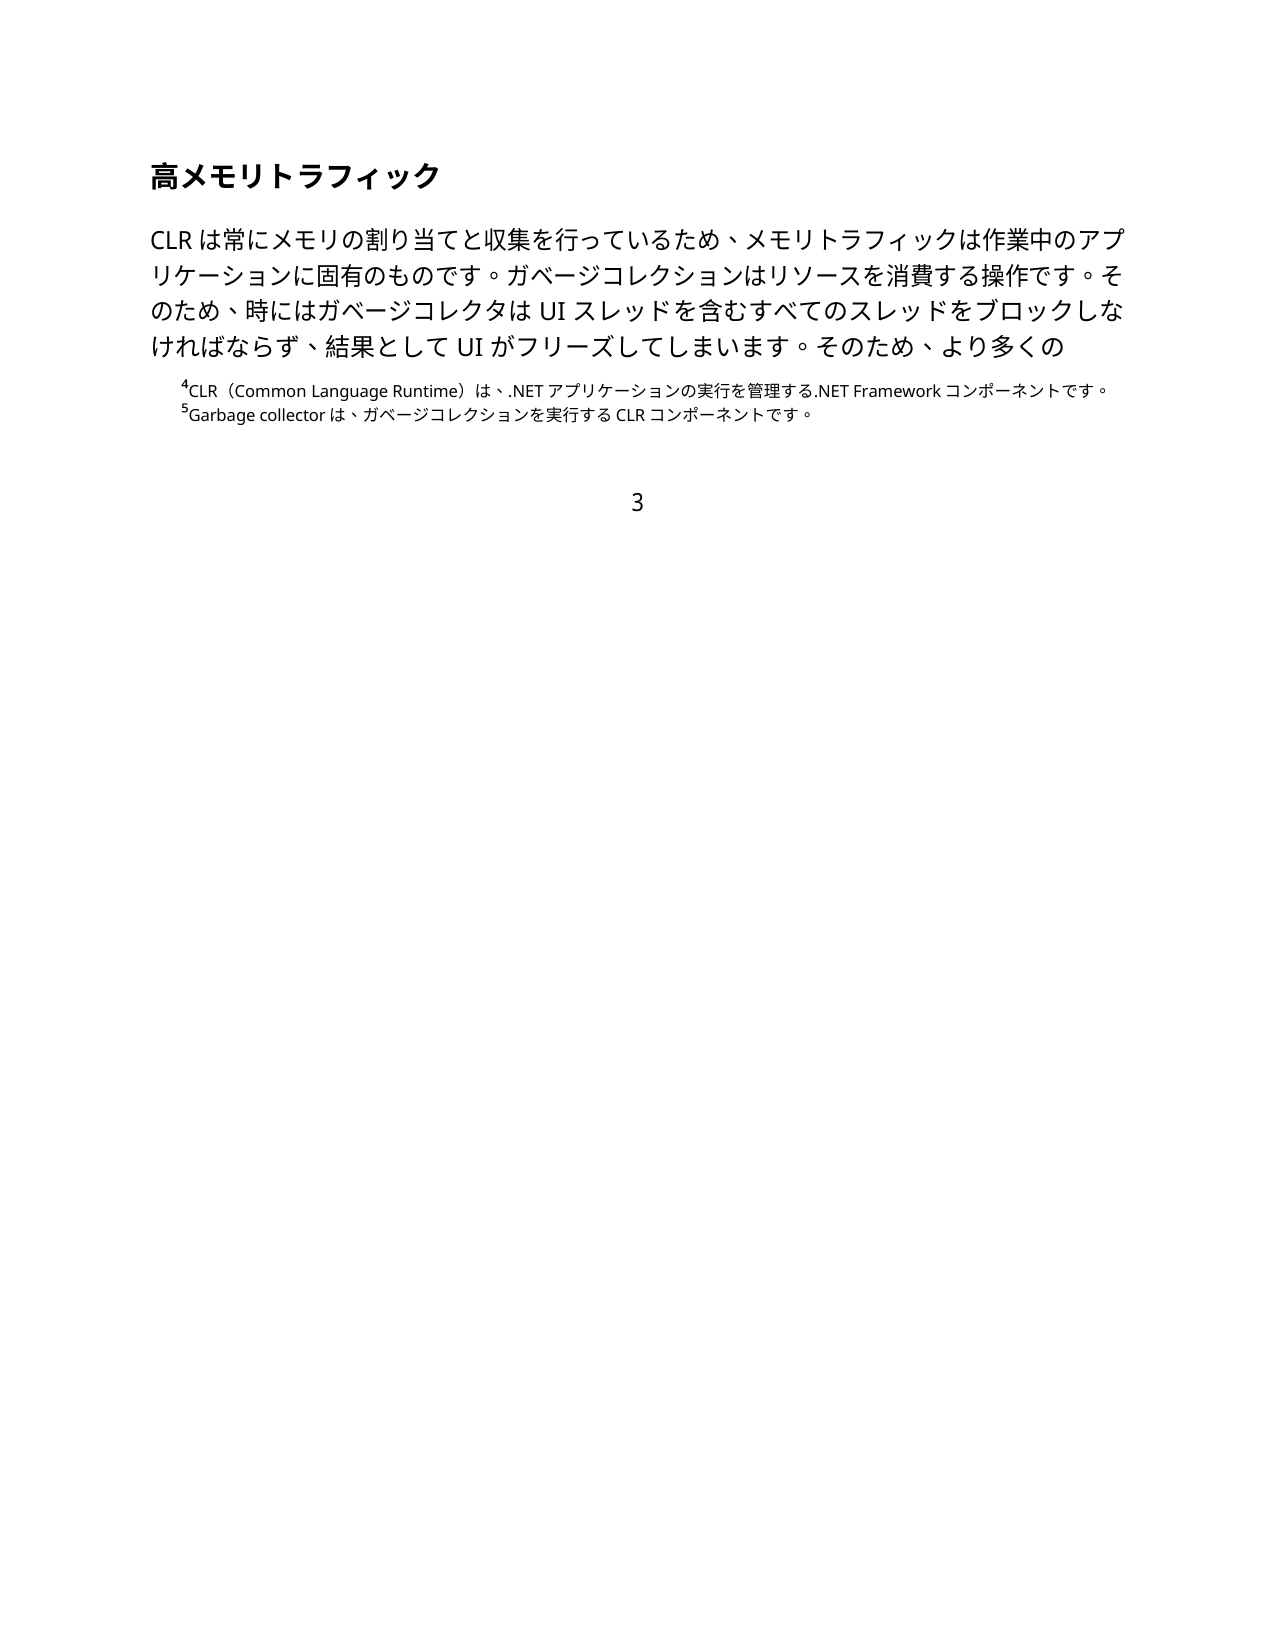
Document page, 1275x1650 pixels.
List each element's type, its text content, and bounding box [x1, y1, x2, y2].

subtitle 高メモリトラフィック [150, 156, 1275, 196]
text ⁵Garbage collectorは、ガベージコレクションを実行するCLRコンポーネントです。 [181, 402, 1275, 426]
text ⁴CLR（Common Language Runtime）は、.NETアプリケーションの実行を管理する.NET Frameworkコンポーネントです。 [181, 379, 1275, 402]
text CLR は常にメモリの割り当てと収集を行っているため、メモリトラフィックは作業中のアプリケーションに固有のものです。ガベージコレクションはリソースを消費する操作です。そのため、時にはガベージコレクタは UI スレッドを含むすべてのスレッドをブロックしなければならず、結果として UI がフリーズしてしまいます。そのため、より多くの [150, 223, 1126, 364]
text 3 [0, 484, 1275, 518]
